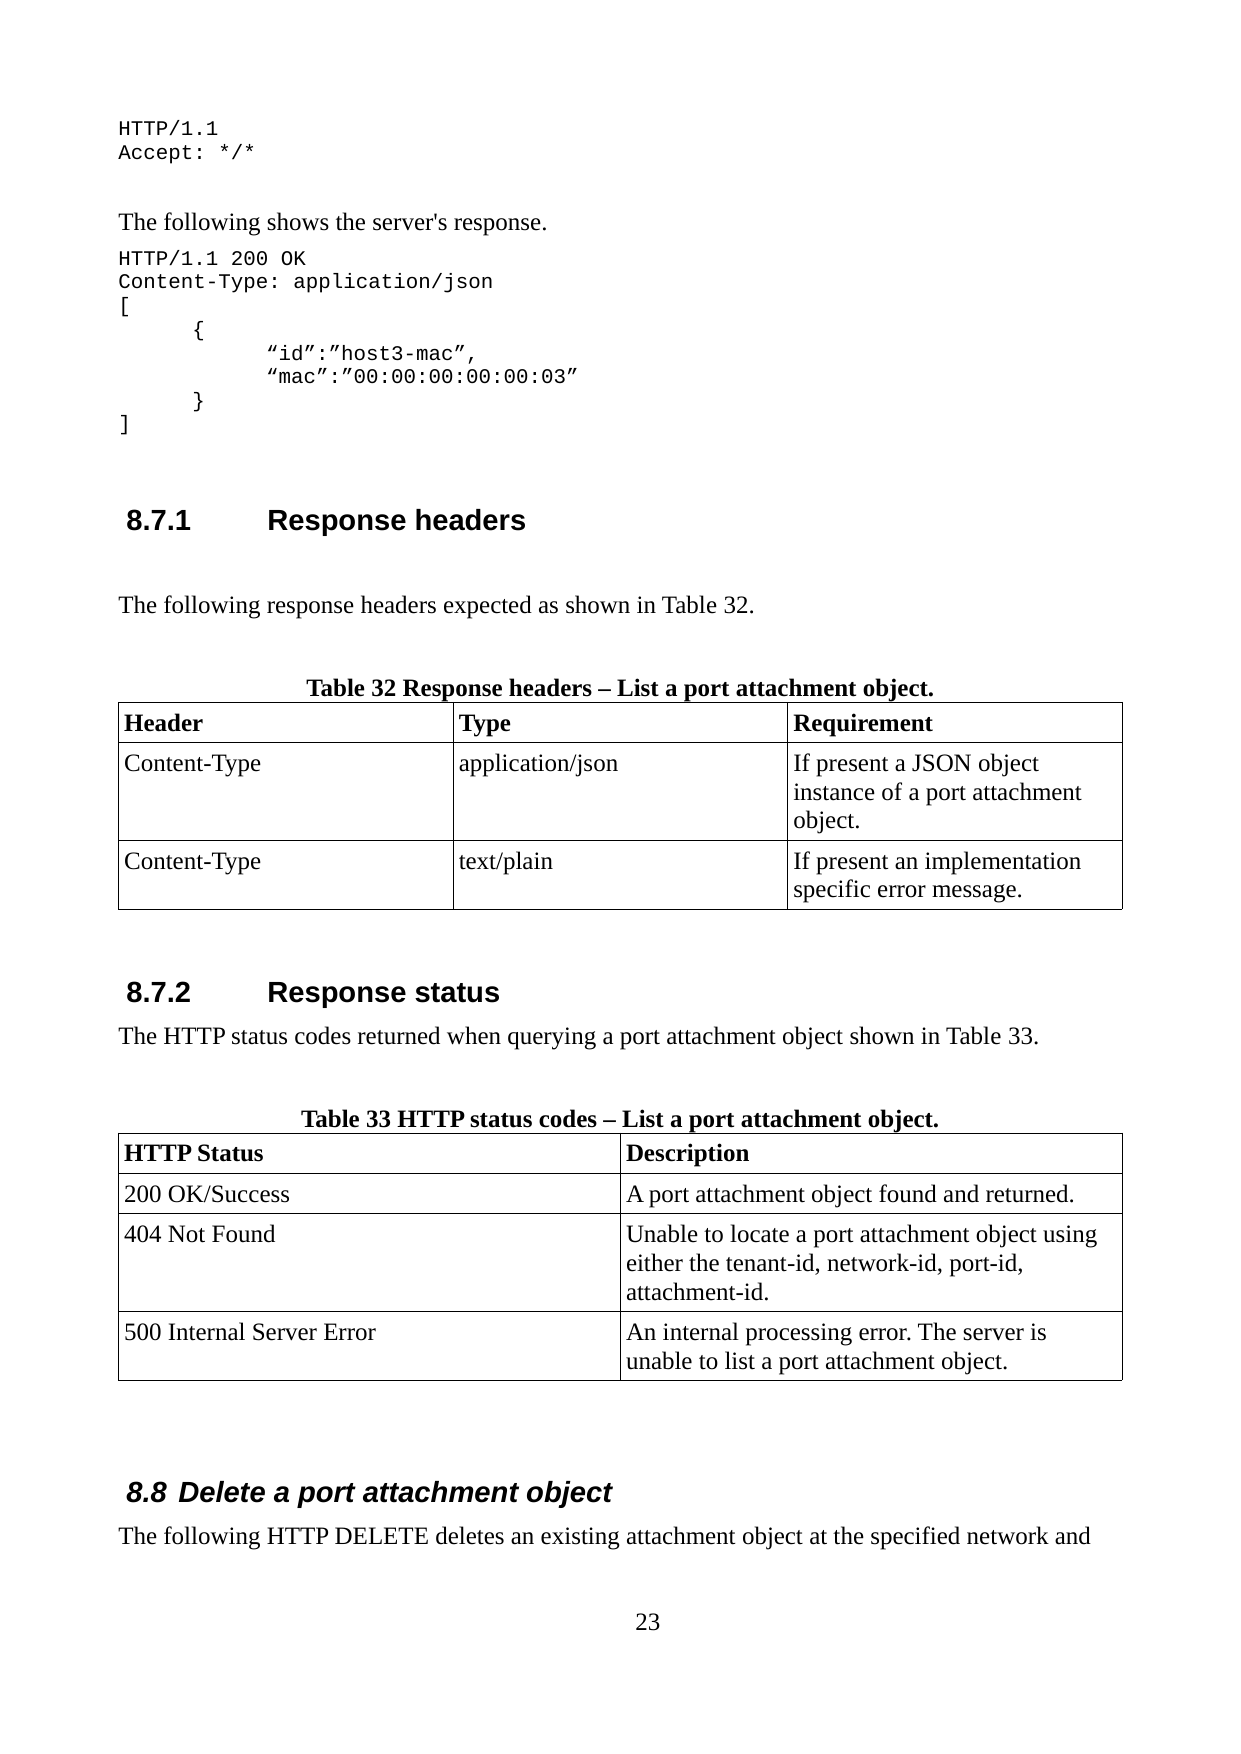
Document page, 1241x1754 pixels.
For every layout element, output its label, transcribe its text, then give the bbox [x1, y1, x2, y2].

table_cell 200 OK/Success [119, 1174, 620, 1213]
table_cell 500 Internal Server Error [119, 1312, 620, 1380]
table_cell A port attachment object found and returned. [621, 1174, 1122, 1213]
text The following HTTP DELETE deletes an existing attachment object at the specified network and [118, 1521, 1122, 1550]
text “id”:”host3-mac”, [266, 342, 1122, 366]
text The HTTP status codes returned when querying a port attachment object shown in Table 33. [118, 1021, 1122, 1050]
text Content-Type: application/json [118, 272, 1122, 295]
table_cell Unable to locate a port attachment object using either the tenant-id, network-id, port-id, attachment-id. [621, 1214, 1122, 1311]
table_header Header [119, 703, 453, 742]
table_cell text/plain [454, 841, 787, 909]
subtitle Delete a port attachment object [118, 1475, 1122, 1509]
text } [192, 390, 1122, 413]
subtitle Response status [118, 975, 1122, 1009]
text [ [118, 295, 1122, 319]
text HTTP/1.1 [118, 118, 1122, 142]
subtitle Response headers [118, 503, 1122, 537]
table_cell If present a JSON object instance of a port attachment object. [788, 743, 1122, 840]
table_cell An internal processing error. The server is unable to list a port attachment object. [621, 1312, 1122, 1380]
table_cell If present an implementation specific error message. [788, 841, 1122, 909]
table_header HTTP Status [119, 1134, 620, 1173]
table_header Type [454, 703, 787, 742]
text The following response headers expected as shown in Table 32. [118, 591, 1122, 619]
text ] [118, 413, 1122, 437]
text The following shows the server's response. [118, 207, 1122, 235]
text { [192, 319, 1122, 342]
table_header Description [621, 1134, 1122, 1173]
subtitle Table 32 Response headers – List a port attachment object. [118, 673, 1122, 702]
table_cell application/json [454, 743, 787, 840]
text “mac”:”00:00:00:00:00:03” [266, 366, 1122, 390]
table_cell Content-Type [119, 841, 453, 909]
table_cell Content-Type [119, 743, 453, 840]
text HTTP/1.1 200 OK [118, 248, 1122, 272]
subtitle Table 33 HTTP status codes – List a port attachment object. [118, 1104, 1122, 1133]
text Accept: */* [118, 142, 1122, 165]
table_cell 404 Not Found [119, 1214, 620, 1311]
table_header Requirement [788, 703, 1122, 742]
